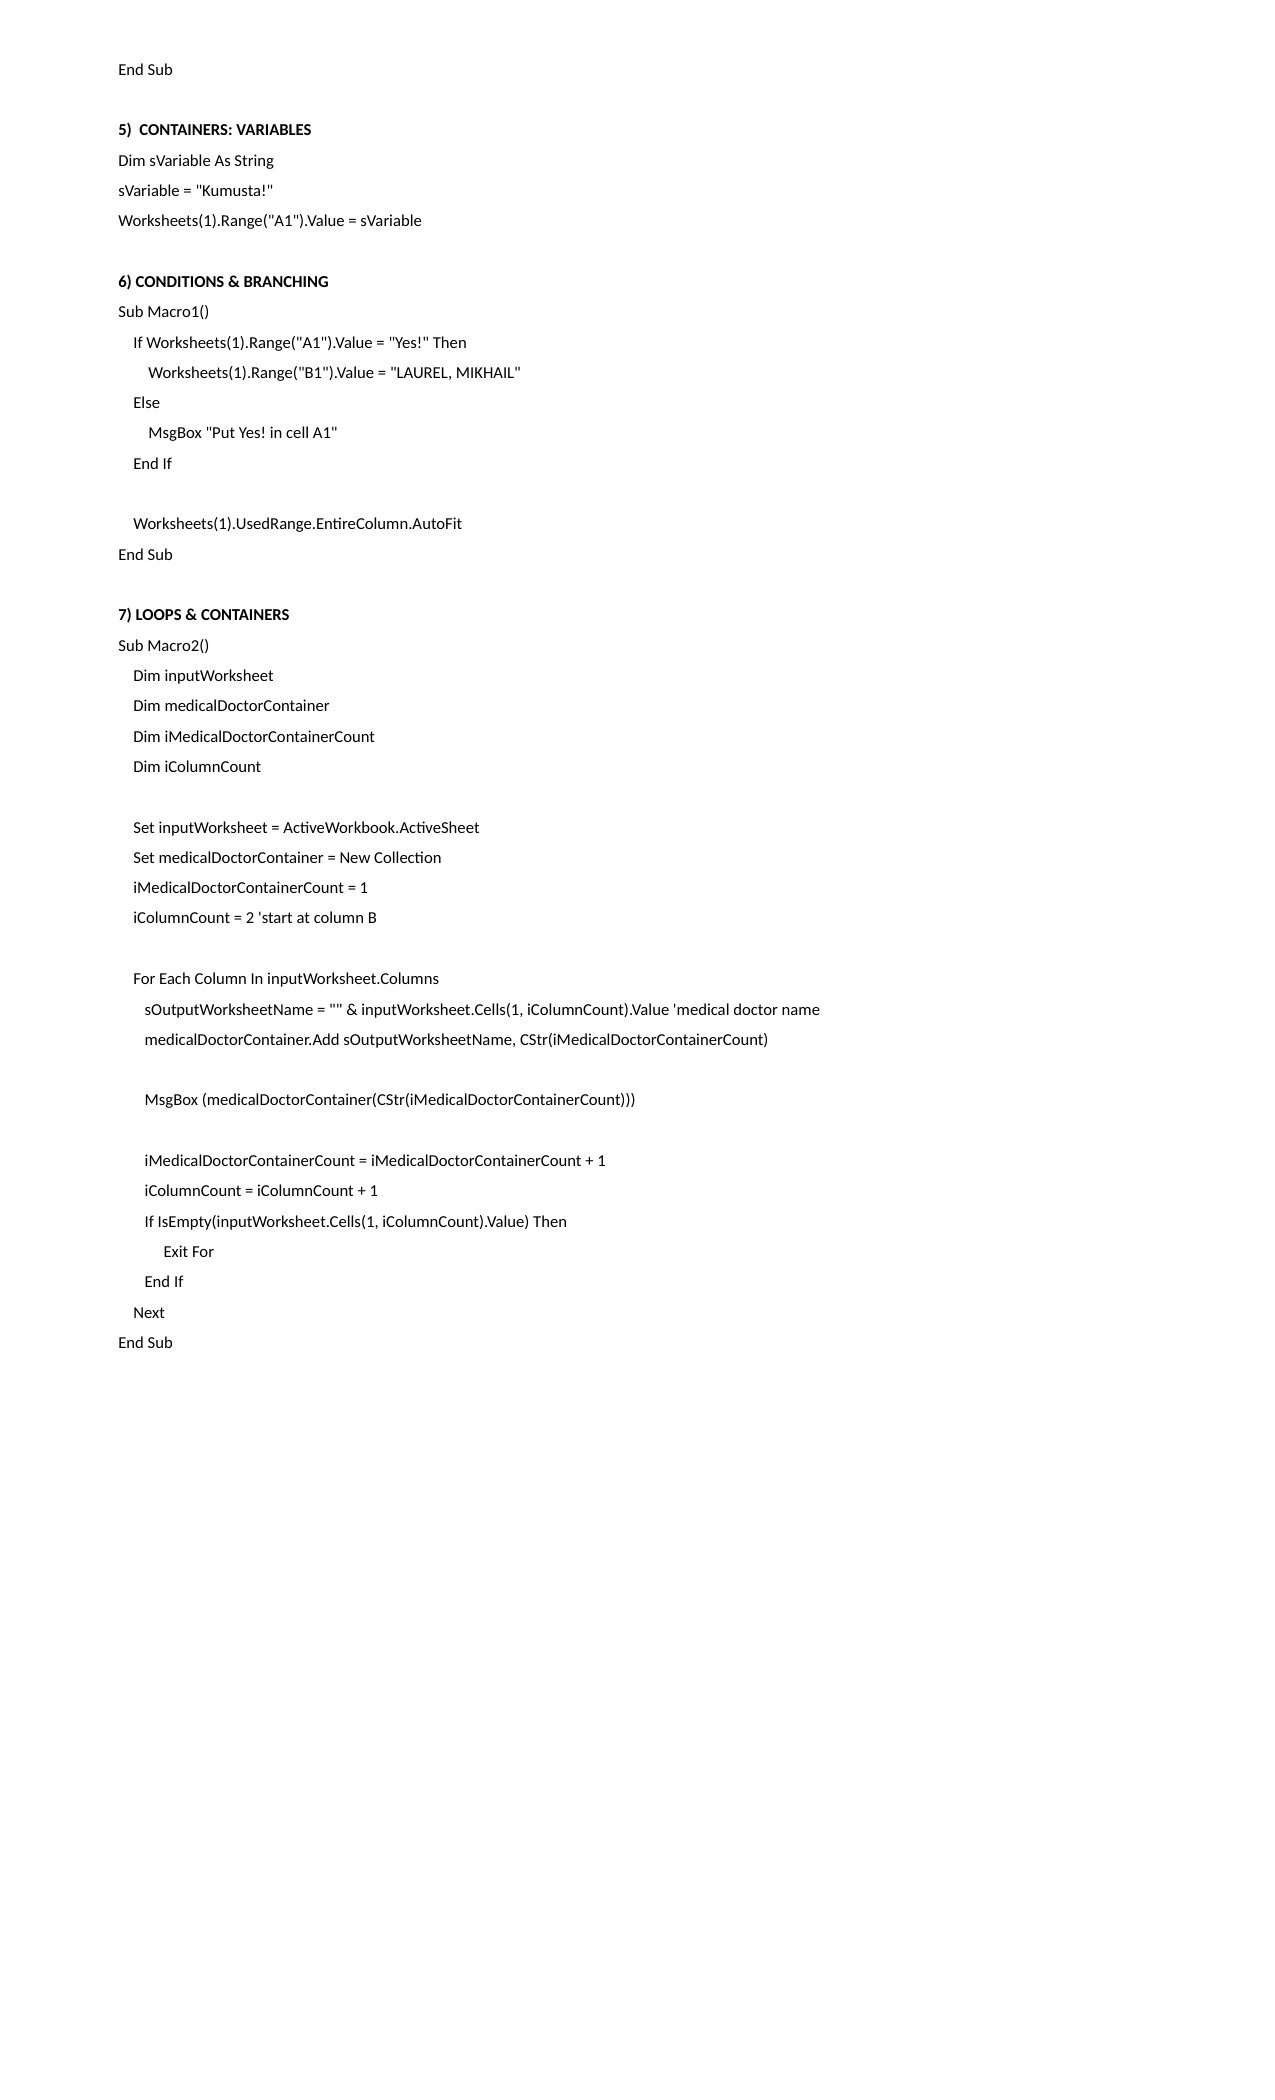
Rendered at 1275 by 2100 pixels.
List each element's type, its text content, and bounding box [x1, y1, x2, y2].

text Else [118, 392, 1216, 413]
text 7) LOOPS & CONTAINERS [118, 605, 1216, 625]
text Dim iColumnCount [118, 756, 1216, 777]
text End Sub [118, 59, 1216, 79]
text medicalDoctorContainer.Add sOutputWorksheetName, CStr(iMedicalDoctorContainerCount) [118, 1029, 1216, 1049]
text If IsEmpty(inputWorksheet.Cells(1, iColumnCount).Value) Then [118, 1211, 1216, 1231]
text MsgBox (medicalDoctorContainer(CStr(iMedicalDoctorContainerCount))) [118, 1090, 1216, 1110]
text Set inputWorksheet = ActiveWorkbook.ActiveSheet [118, 817, 1216, 837]
text End Sub [118, 1332, 1216, 1352]
text For Each Column In inputWorksheet.Columns [118, 968, 1216, 989]
text Exit For [118, 1241, 1216, 1262]
text sOutputWorksheetName = "" & inputWorksheet.Cells(1, iColumnCount).Value 'medical doctor name [118, 999, 1216, 1019]
text Worksheets(1).Range("B1").Value = "LAUREL, MIKHAIL" [118, 362, 1216, 382]
text Worksheets(1).UsedRange.EntireColumn.AutoFit [118, 514, 1216, 534]
text sVariable = "Kumusta!" [118, 180, 1216, 201]
text iColumnCount = iColumnCount + 1 [118, 1181, 1216, 1201]
text Worksheets(1).Range("A1").Value = sVariable [118, 211, 1216, 231]
text Dim medicalDoctorContainer [118, 696, 1216, 716]
text iColumnCount = 2 'start at column B [118, 908, 1216, 928]
text End If [118, 1272, 1216, 1292]
text Set medicalDoctorContainer = New Collection [118, 847, 1216, 867]
text iMedicalDoctorContainerCount = iMedicalDoctorContainerCount + 1 [118, 1150, 1216, 1171]
text Next [118, 1302, 1216, 1322]
text 5) CONTAINERS: VARIABLES [118, 120, 1216, 140]
text iMedicalDoctorContainerCount = 1 [118, 877, 1216, 898]
text Dim inputWorksheet [118, 665, 1216, 686]
text If Worksheets(1).Range("A1").Value = "Yes!" Then [118, 332, 1216, 352]
text 6) CONDITIONS & BRANCHING [118, 271, 1216, 292]
text Sub Macro1() [118, 302, 1216, 322]
text End Sub [118, 544, 1216, 564]
text Dim iMedicalDoctorContainerCount [118, 726, 1216, 746]
text Sub Macro2() [118, 635, 1216, 655]
text MsgBox "Put Yes! in cell A1" [118, 423, 1216, 443]
text Dim sVariable As String [118, 150, 1216, 170]
text End If [118, 453, 1216, 473]
